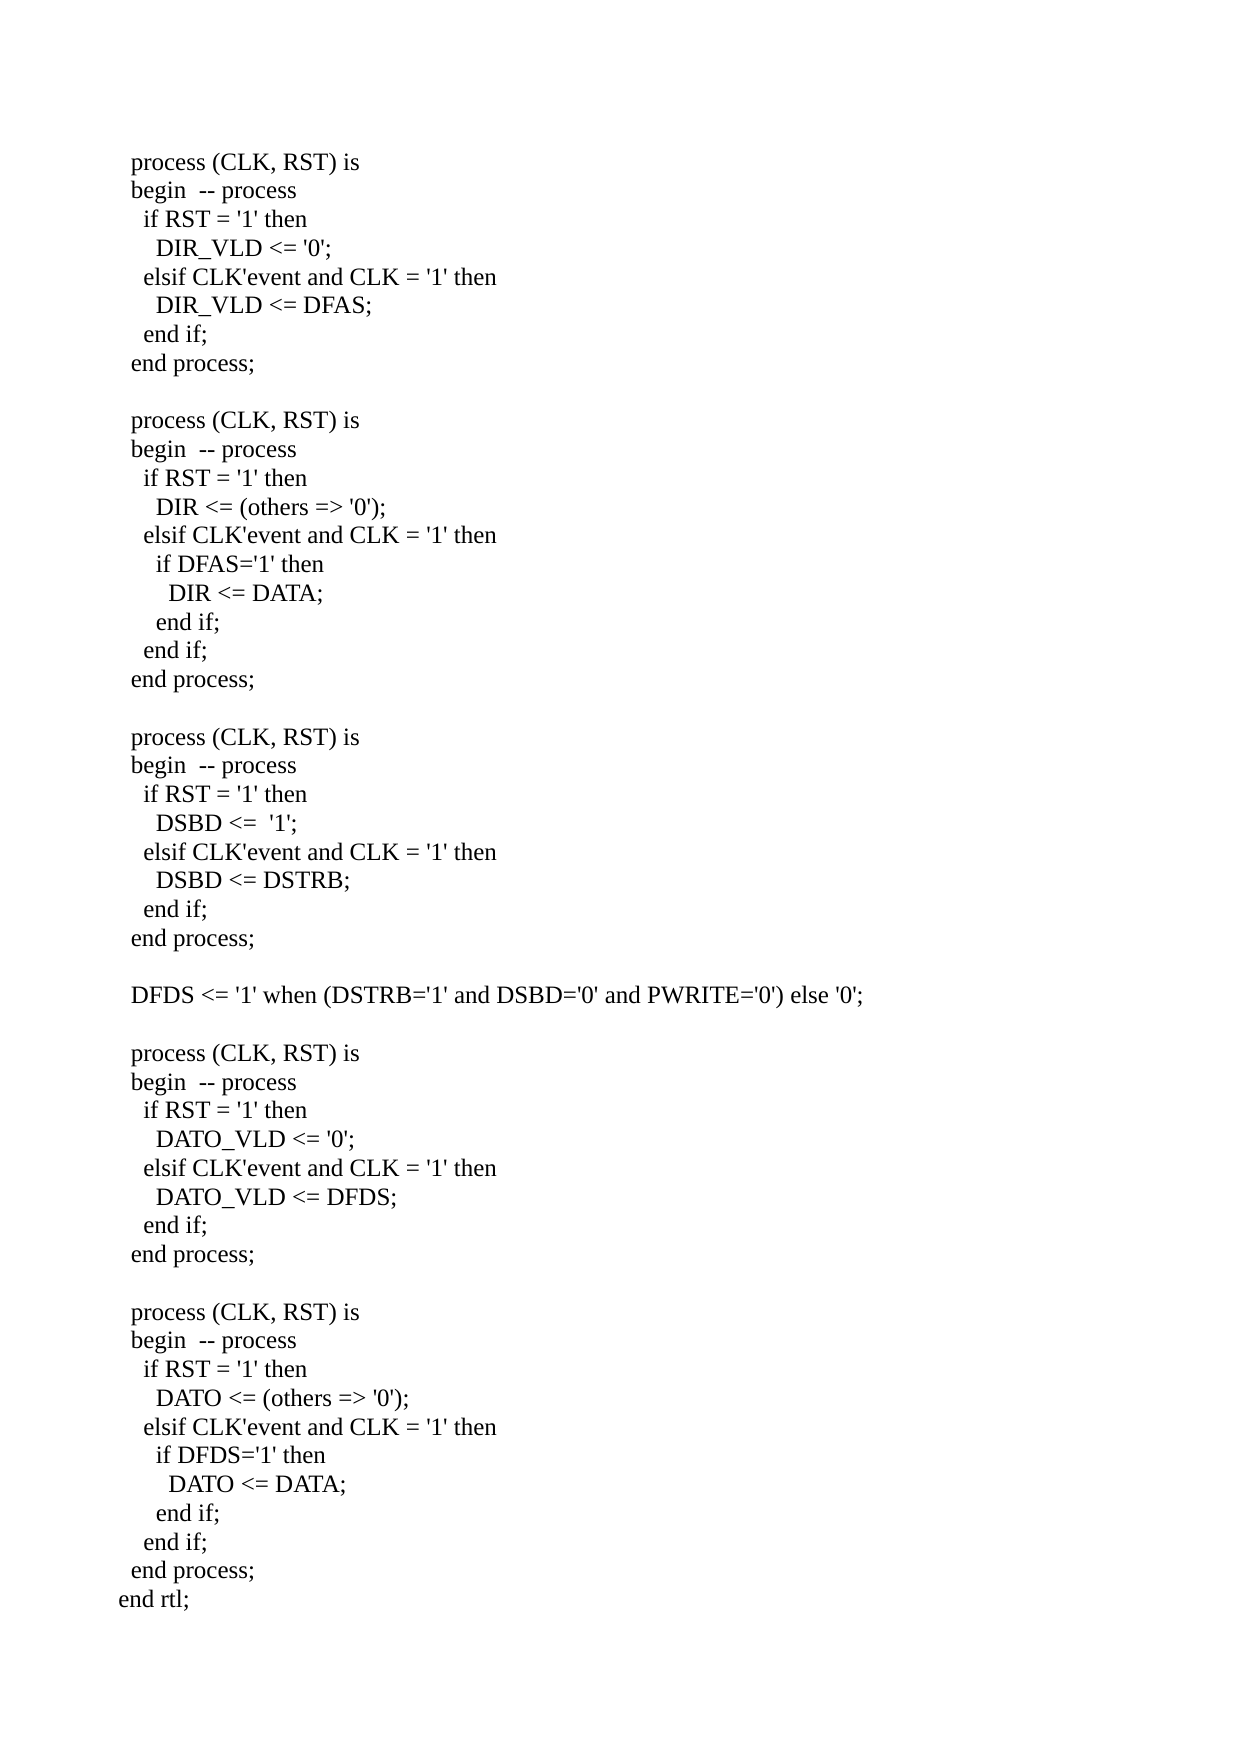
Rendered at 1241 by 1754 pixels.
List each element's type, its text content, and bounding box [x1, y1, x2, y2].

text elsif CLK'event and CLK = '1' then [118, 262, 1122, 291]
text begin -- process [118, 1067, 1122, 1096]
text elsif CLK'event and CLK = '1' then [118, 1412, 1122, 1441]
text end rtl; [118, 1584, 1122, 1613]
text DIR_VLD <= '0'; [118, 233, 1122, 262]
text process (CLK, RST) is [118, 406, 1122, 434]
text process (CLK, RST) is [118, 147, 1122, 176]
text process (CLK, RST) is [118, 1297, 1122, 1326]
text if DFDS='1' then [118, 1441, 1122, 1469]
text end process; [118, 923, 1122, 952]
text if RST = '1' then [118, 463, 1122, 492]
text process (CLK, RST) is [118, 1038, 1122, 1067]
text begin -- process [118, 1326, 1122, 1354]
text DATO_VLD <= DFDS; [118, 1182, 1122, 1211]
text end process; [118, 1556, 1122, 1584]
text if RST = '1' then [118, 1354, 1122, 1383]
text DIR <= DATA; [118, 578, 1122, 607]
text end if; [118, 1498, 1122, 1527]
text if RST = '1' then [118, 1096, 1122, 1124]
text end if; [118, 319, 1122, 348]
text end process; [118, 348, 1122, 377]
text elsif CLK'event and CLK = '1' then [118, 521, 1122, 549]
text elsif CLK'event and CLK = '1' then [118, 1153, 1122, 1182]
text end if; [118, 607, 1122, 636]
text end if; [118, 894, 1122, 923]
text DSBD <= '1'; [118, 808, 1122, 837]
text end if; [118, 1211, 1122, 1239]
text if RST = '1' then [118, 779, 1122, 808]
text begin -- process [118, 176, 1122, 204]
text end if; [118, 636, 1122, 664]
text DATO <= DATA; [118, 1469, 1122, 1498]
text process (CLK, RST) is [118, 722, 1122, 751]
text end process; [118, 1239, 1122, 1268]
text DFDS <= '1' when (DSTRB='1' and DSBD='0' and PWRITE='0') else '0'; [118, 981, 1122, 1009]
text end process; [118, 664, 1122, 693]
text DSBD <= DSTRB; [118, 866, 1122, 894]
text DATO_VLD <= '0'; [118, 1124, 1122, 1153]
text begin -- process [118, 434, 1122, 463]
text if RST = '1' then [118, 204, 1122, 233]
text DATO <= (others => '0'); [118, 1383, 1122, 1412]
text DIR_VLD <= DFAS; [118, 291, 1122, 319]
text DIR <= (others => '0'); [118, 492, 1122, 521]
text end if; [118, 1527, 1122, 1556]
text elsif CLK'event and CLK = '1' then [118, 837, 1122, 866]
text if DFAS='1' then [118, 549, 1122, 578]
text begin -- process [118, 751, 1122, 779]
